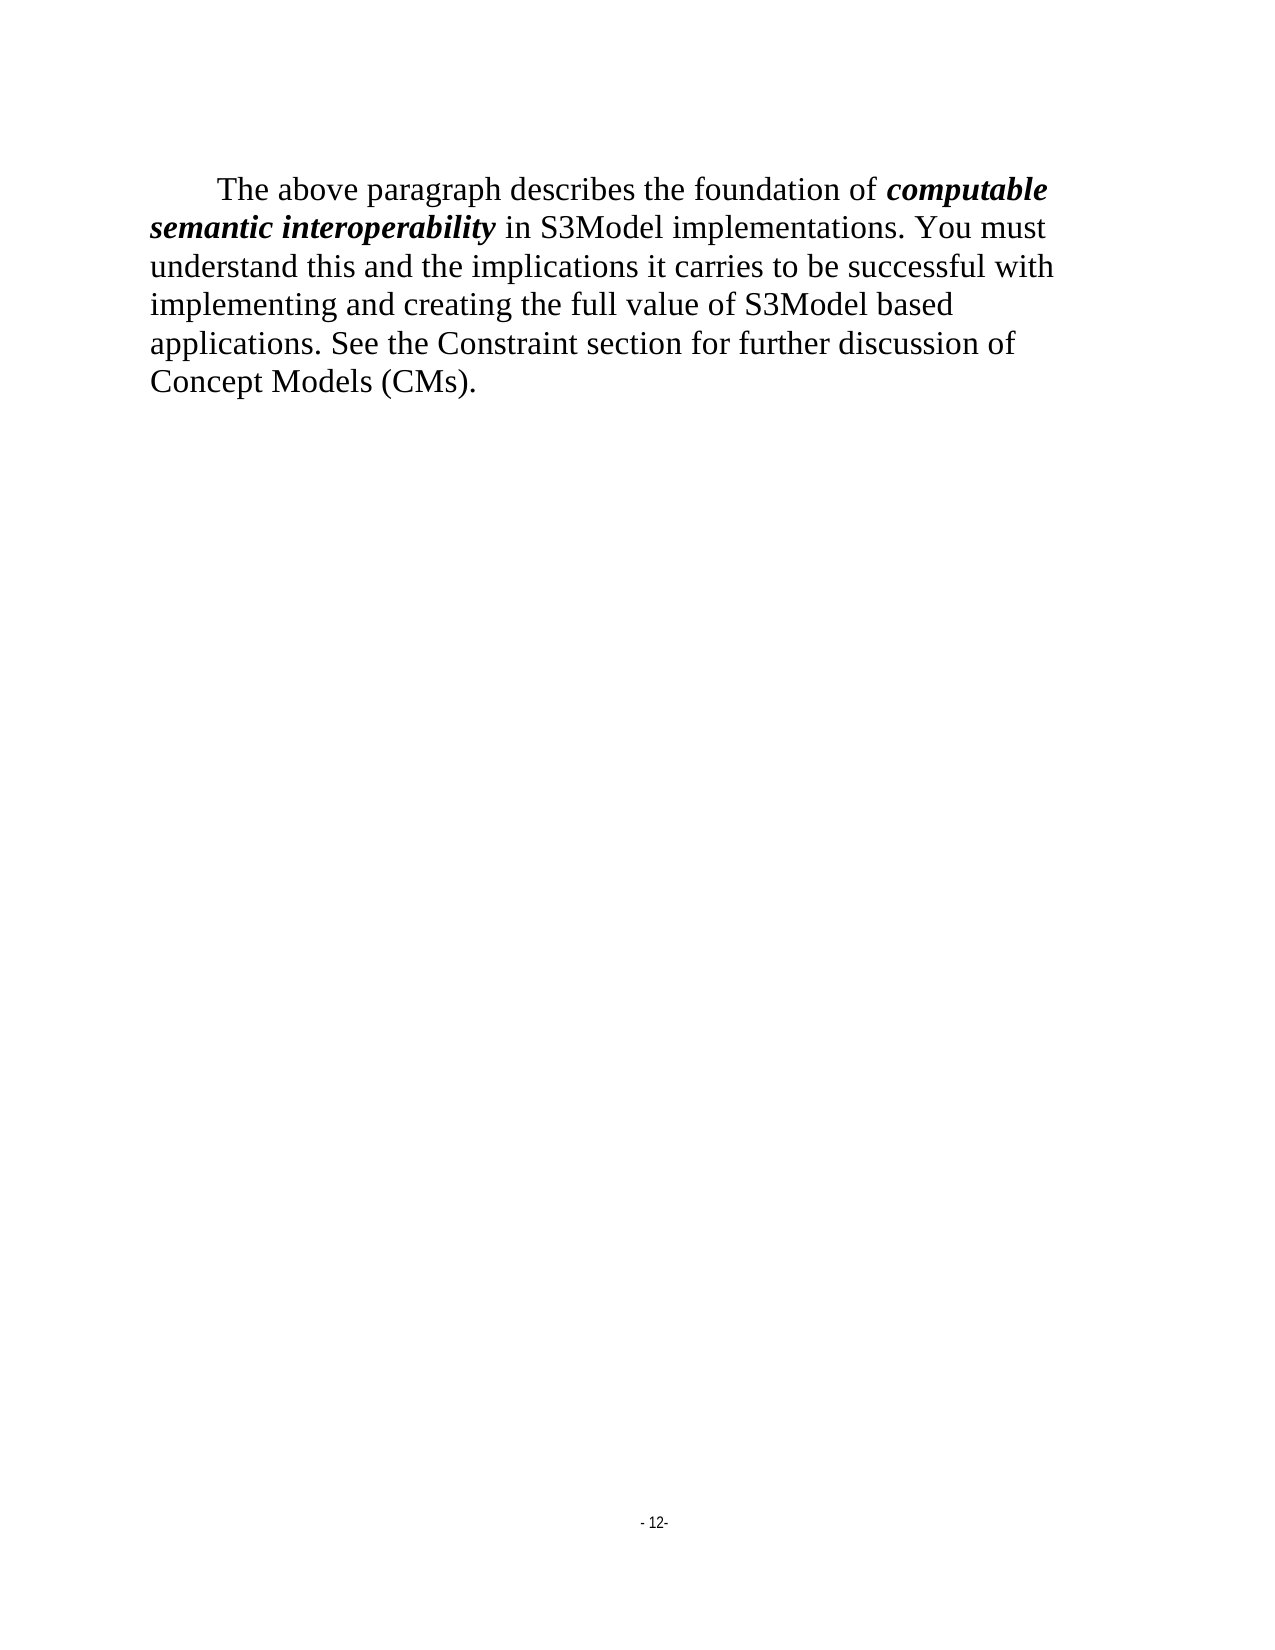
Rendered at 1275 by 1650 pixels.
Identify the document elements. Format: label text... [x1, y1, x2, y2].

text The above paragraph describes the foundation of computable semantic interoperability in S3Model implementations. You must understand this and the implications it carries to be successful with implementing and creating the full value of S3Model based applications. See the Constraint section for further discussion of Concept Models (CMs). [150, 169, 1125, 400]
